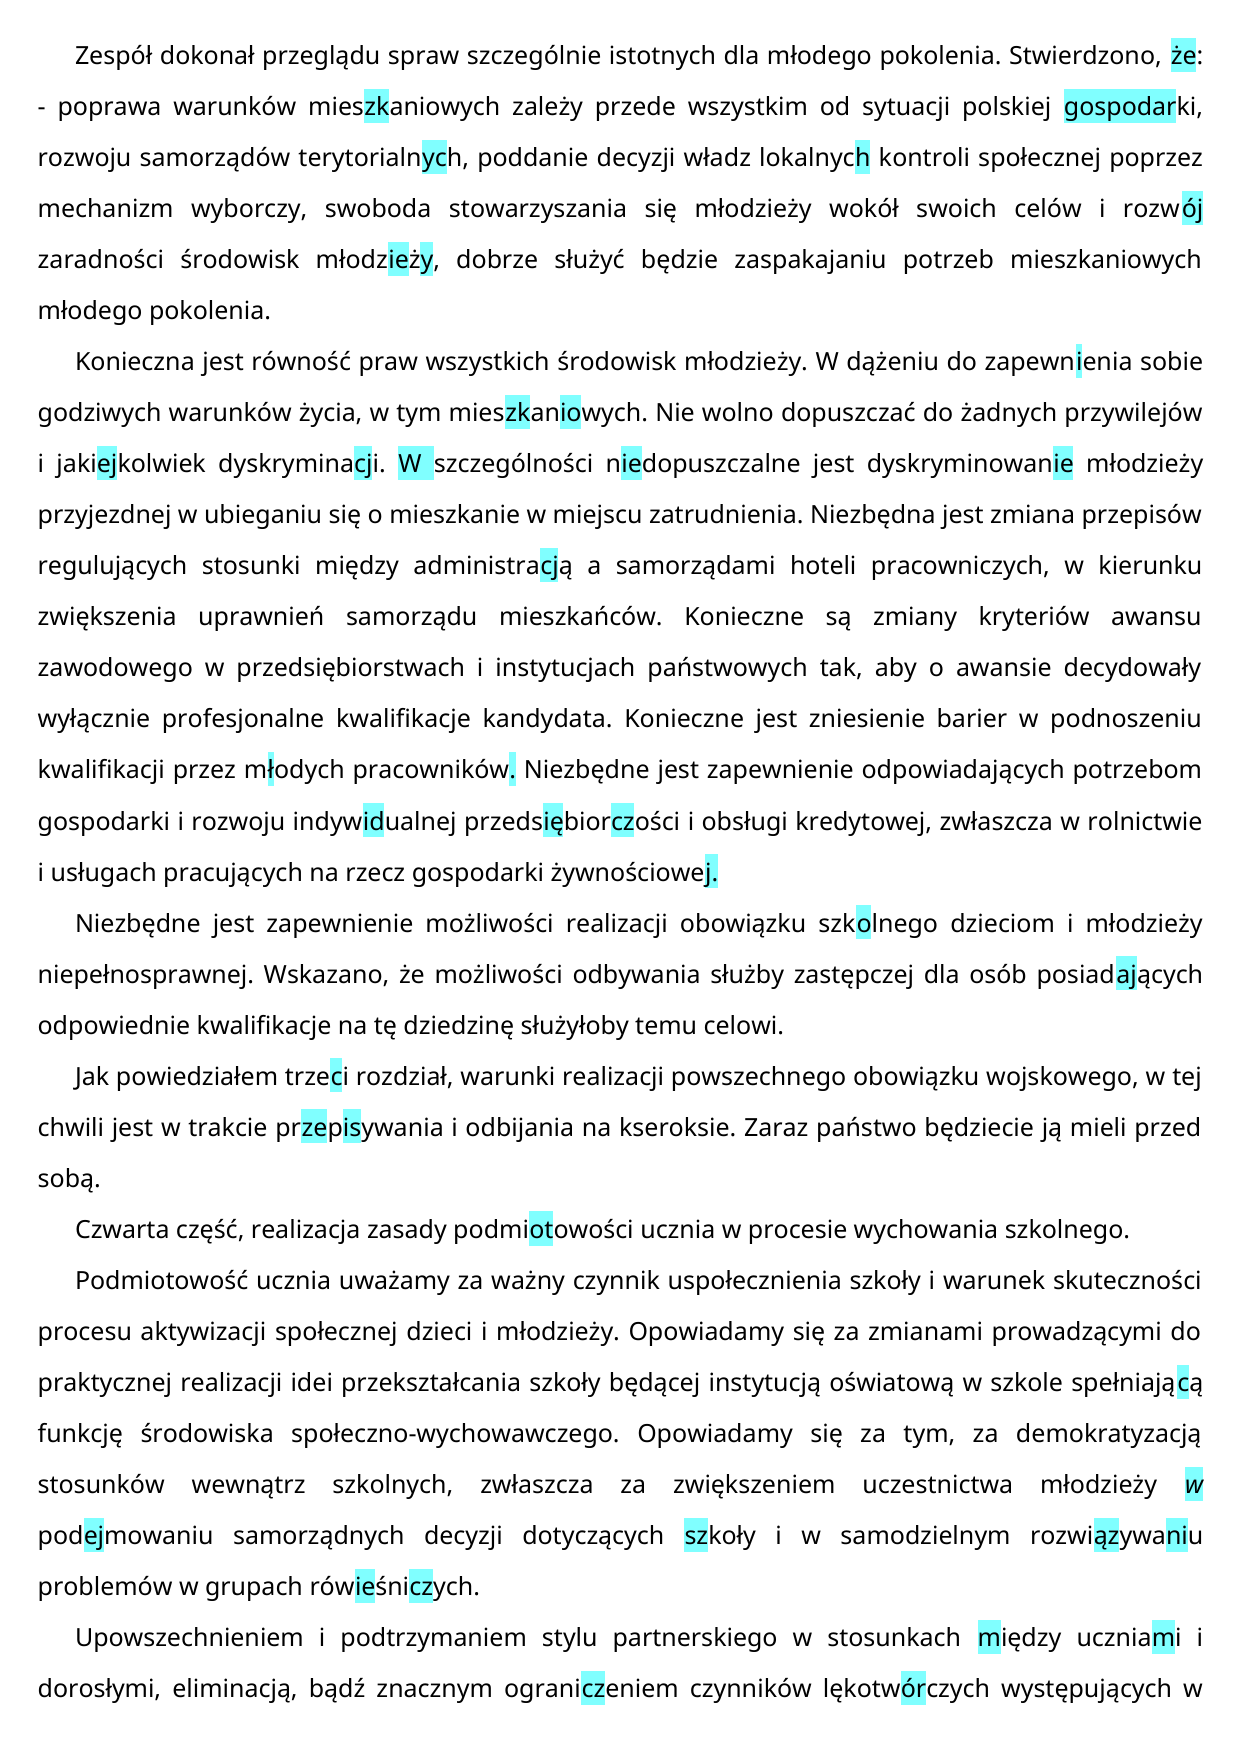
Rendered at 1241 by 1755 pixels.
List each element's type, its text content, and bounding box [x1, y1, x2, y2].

text Zespół dokonał przeglądu spraw szczególnie istotnych dla młodego pokolenia. Stwierdzono, że: - poprawa warunków mieszkaniowych zależy przede wszystkim od sytuacji polskiej gospodarki, rozwoju samorządów terytorialnych, poddanie decyzji władz lokalnych kontroli społecznej poprzez mechanizm wyborczy, swoboda stowarzyszania się młodzieży wokół swoich celów i rozwój zaradności środowisk młodzieży, dobrze służyć będzie zaspakajaniu potrzeb mieszkaniowych młodego pokolenia. [37, 37, 1203, 327]
text Konieczna jest równość praw wszystkich środowisk młodzieży. W dążeniu do zapewnienia sobie godziwych warunków życia, w tym mieszkaniowych. Nie wolno dopuszczać do żadnych przywilejów i jakiejkolwiek dyskryminacji. W szczególności niedopuszczalne jest dyskryminowanie młodzieży przyjezdnej w ubieganiu się o mieszkanie w miejscu zatrudnienia. Niezbędna jest zmiana przepisów regulujących stosunki między administracją a samorządami hoteli pracowniczych, w kierunku zwiększenia uprawnień samorządu mieszkańców. Konieczne są zmiany kryteriów awansu zawodowego w przedsiębiorstwach i instytucjach państwowych tak, aby o awansie decydowały wyłącznie profesjonalne kwalifikacje kandydata. Konieczne jest zniesienie barier w podnoszeniu kwalifikacji przez młodych pracowników. Niezbędne jest zapewnienie odpowiadających potrzebom gospodarki i rozwoju indywidualnej przedsiębiorczości i obsługi kredytowej, zwłaszcza w rolnictwie i usługach pracujących na rzecz gospodarki żywnościowej. [37, 344, 1203, 888]
text Niezbędne jest zapewnienie możliwości realizacji obowiązku szkolnego dzieciom i młodzieży niepełnosprawnej. Wskazano, że możliwości odbywania służby zastępczej dla osób posiadających odpowiednie kwalifikacje na tę dziedzinę służyłoby temu celowi. [37, 905, 1203, 1041]
text Podmiotowość ucznia uważamy za ważny czynnik uspołecznienia szkoły i warunek skuteczności procesu aktywizacji społecznej dzieci i młodzieży. Opowiadamy się za zmianami prowadzącymi do praktycznej realizacji idei przekształcania szkoły będącej instytucją oświatową w szkole spełniającą funkcję środowiska społeczno-wychowawczego. Opowiadamy się za tym, za demokratyzacją stosunków wewnątrz szkolnych, zwłaszcza za zwiększeniem uczestnictwa młodzieży w podejmowaniu samorządnych decyzji dotyczących szkoły i w samodzielnym rozwiązywaniu problemów w grupach rówieśniczych. [37, 1262, 1203, 1603]
text Upowszechnieniem i podtrzymaniem stylu partnerskiego w stosunkach między uczniami i dorosłymi, eliminacją, bądź znacznym ograniczeniem czynników lękotwórczych występujących w [37, 1620, 1203, 1705]
text Jak powiedziałem trzeci rozdział, warunki realizacji powszechnego obowiązku wojskowego, w tej chwili jest w trakcie przepisywania i odbijania na kseroksie. Zaraz państwo będziecie ją mieli przed sobą. [37, 1058, 1203, 1194]
text Czwarta część, realizacja zasady podmiotowości ucznia w procesie wychowania szkolnego. [37, 1211, 1203, 1246]
